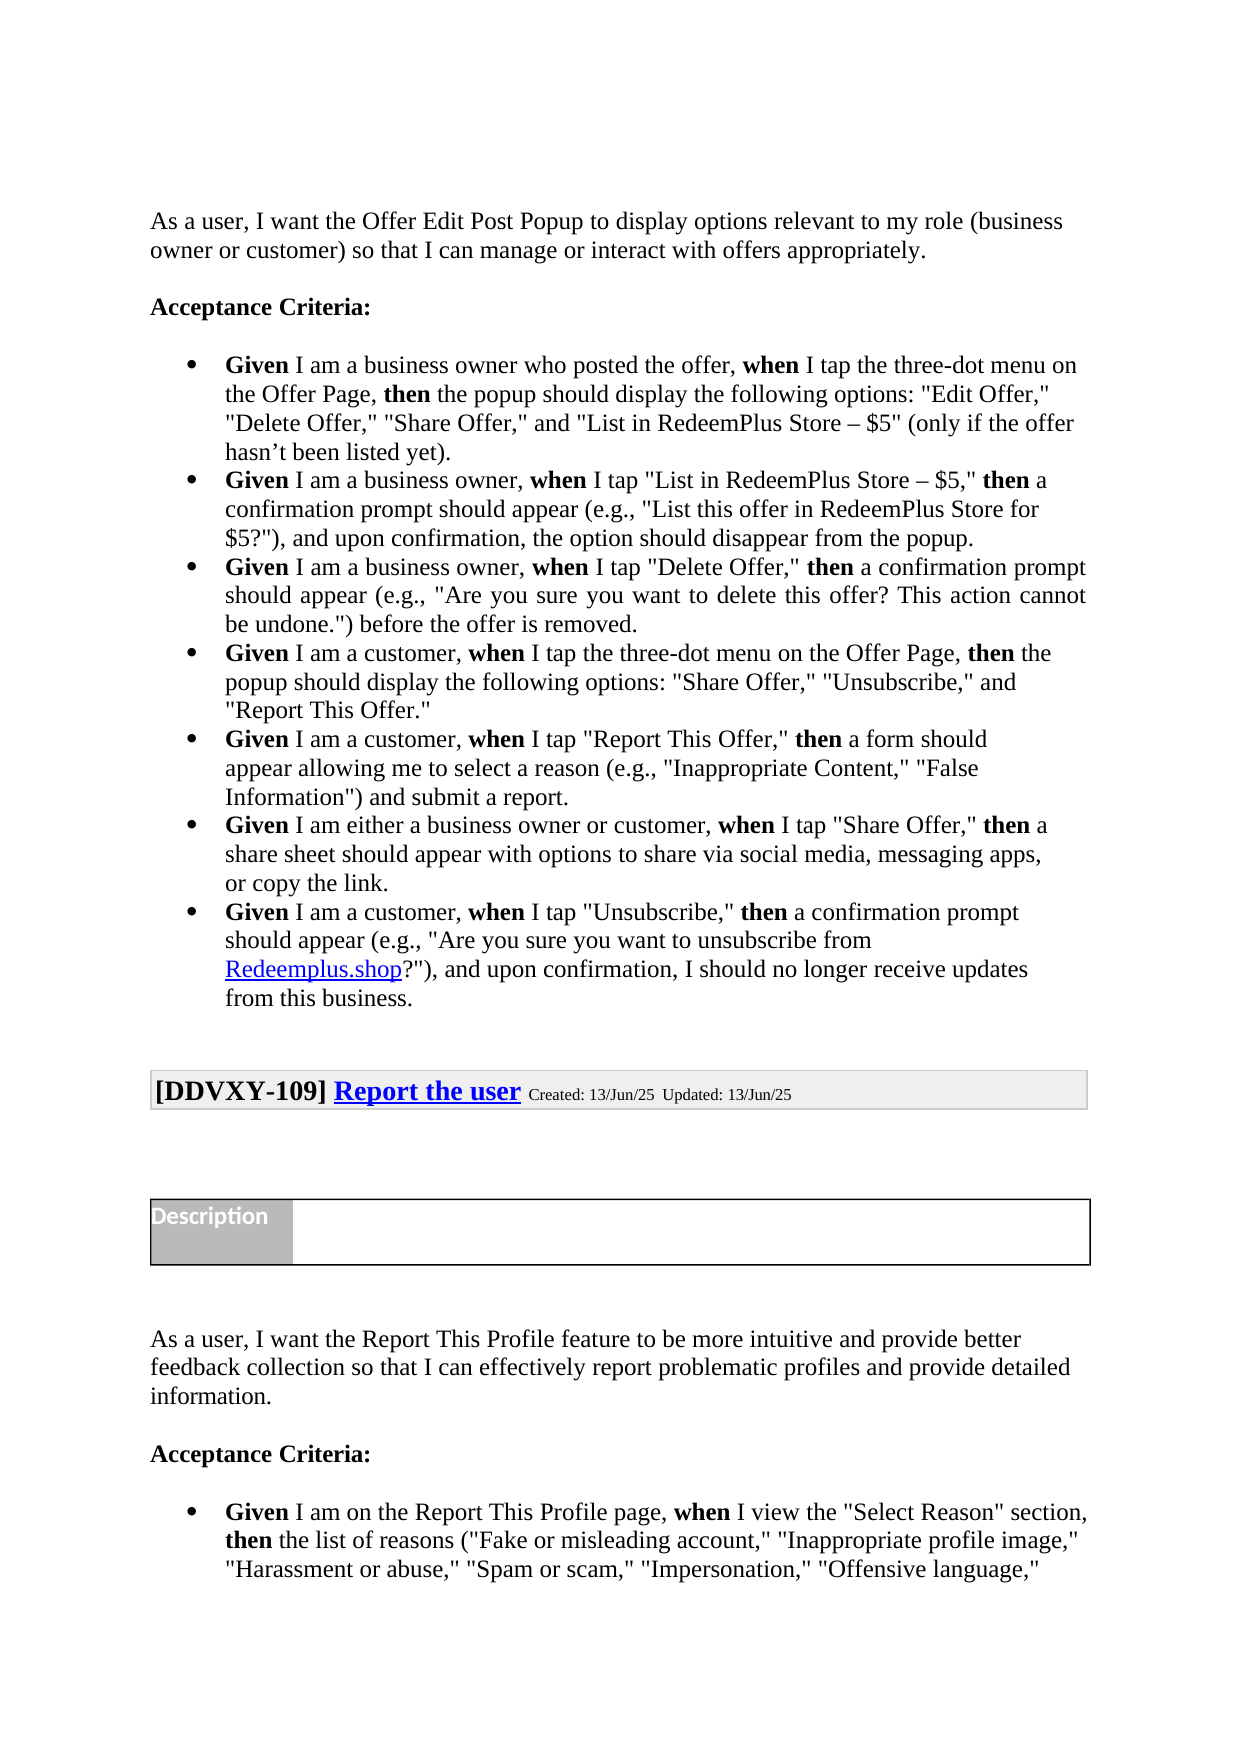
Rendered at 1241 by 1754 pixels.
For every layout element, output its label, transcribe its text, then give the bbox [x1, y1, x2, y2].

subtitle Acceptance Criteria: [150, 292, 1137, 321]
list Given I am a business owner, when I tap "Delete Offer," then a confirmation prompt should appear (e.g., "Are you sure you want to delete this offer? This action cannot be undone.") before the offer is removed. [187, 552, 1086, 638]
text As a user, I want the Offer Edit Post Popup to display options relevant to my role (business owner or customer) so that I can manage or interact with offers appropriately. [150, 206, 1076, 263]
list Given I am either a business owner or customer, when I tap "Share Offer," then a share sheet should appear with options to share via social media, messaging apps, or copy the link. [187, 811, 1068, 897]
list Given I am a customer, when I tap "Unsubscribe," then a confirmation prompt should appear (e.g., "Are you sure you want to unsubscribe from Redeemplus.shop?"), and upon confirmation, I should no longer receive updates from this business. [187, 897, 1083, 1012]
list Given I am a customer, when I tap "Report This Offer," then a form should appear allowing me to select a reason (e.g., "Inappropriate Content," "False Information") and submit a report. [187, 724, 1060, 811]
table_header [DDVXY-109] Report the user Created: 13/Jun/25 Updated: 13/Jun/25 [152, 1071, 1086, 1108]
text As a user, I want the Report This Profile feature to be more intuitive and provide better feedback collection so that I can effectively report problematic profiles and provide detailed information. [150, 1324, 1076, 1410]
list Given I am a business owner, when I tap "List in RedeemPlus Store – $5," then a confirmation prompt should appear (e.g., "List this offer in RedeemPlus Store for [187, 466, 1047, 523]
subtitle Acceptance Criteria: [150, 1439, 1137, 1468]
text $5?"), and upon confirmation, the option should disappear from the popup. [225, 523, 1137, 552]
list Given I am a customer, when I tap the three-dot menu on the Offer Page, then the popup should display the following options: "Share Offer," "Unsubscribe," and "Report This Offer." [187, 638, 1051, 724]
list Given I am a business owner who posted the offer, when I tap the three-dot menu on the Offer Page, then the popup should display the following options: "Edit Offer," "Delete Offer," "Share Offer," and "List in RedeemPlus Store – $5" (only if the offer hasn’t been listed yet). [187, 351, 1077, 466]
list Given I am on the Report This Profile page, when I view the "Select Reason" section, then the list of reasons ("Fake or misleading account," "Inappropriate profile image," "Harassment or abuse," "Spam or scam," "Impersonation," "Offensive language," [187, 1497, 1088, 1583]
